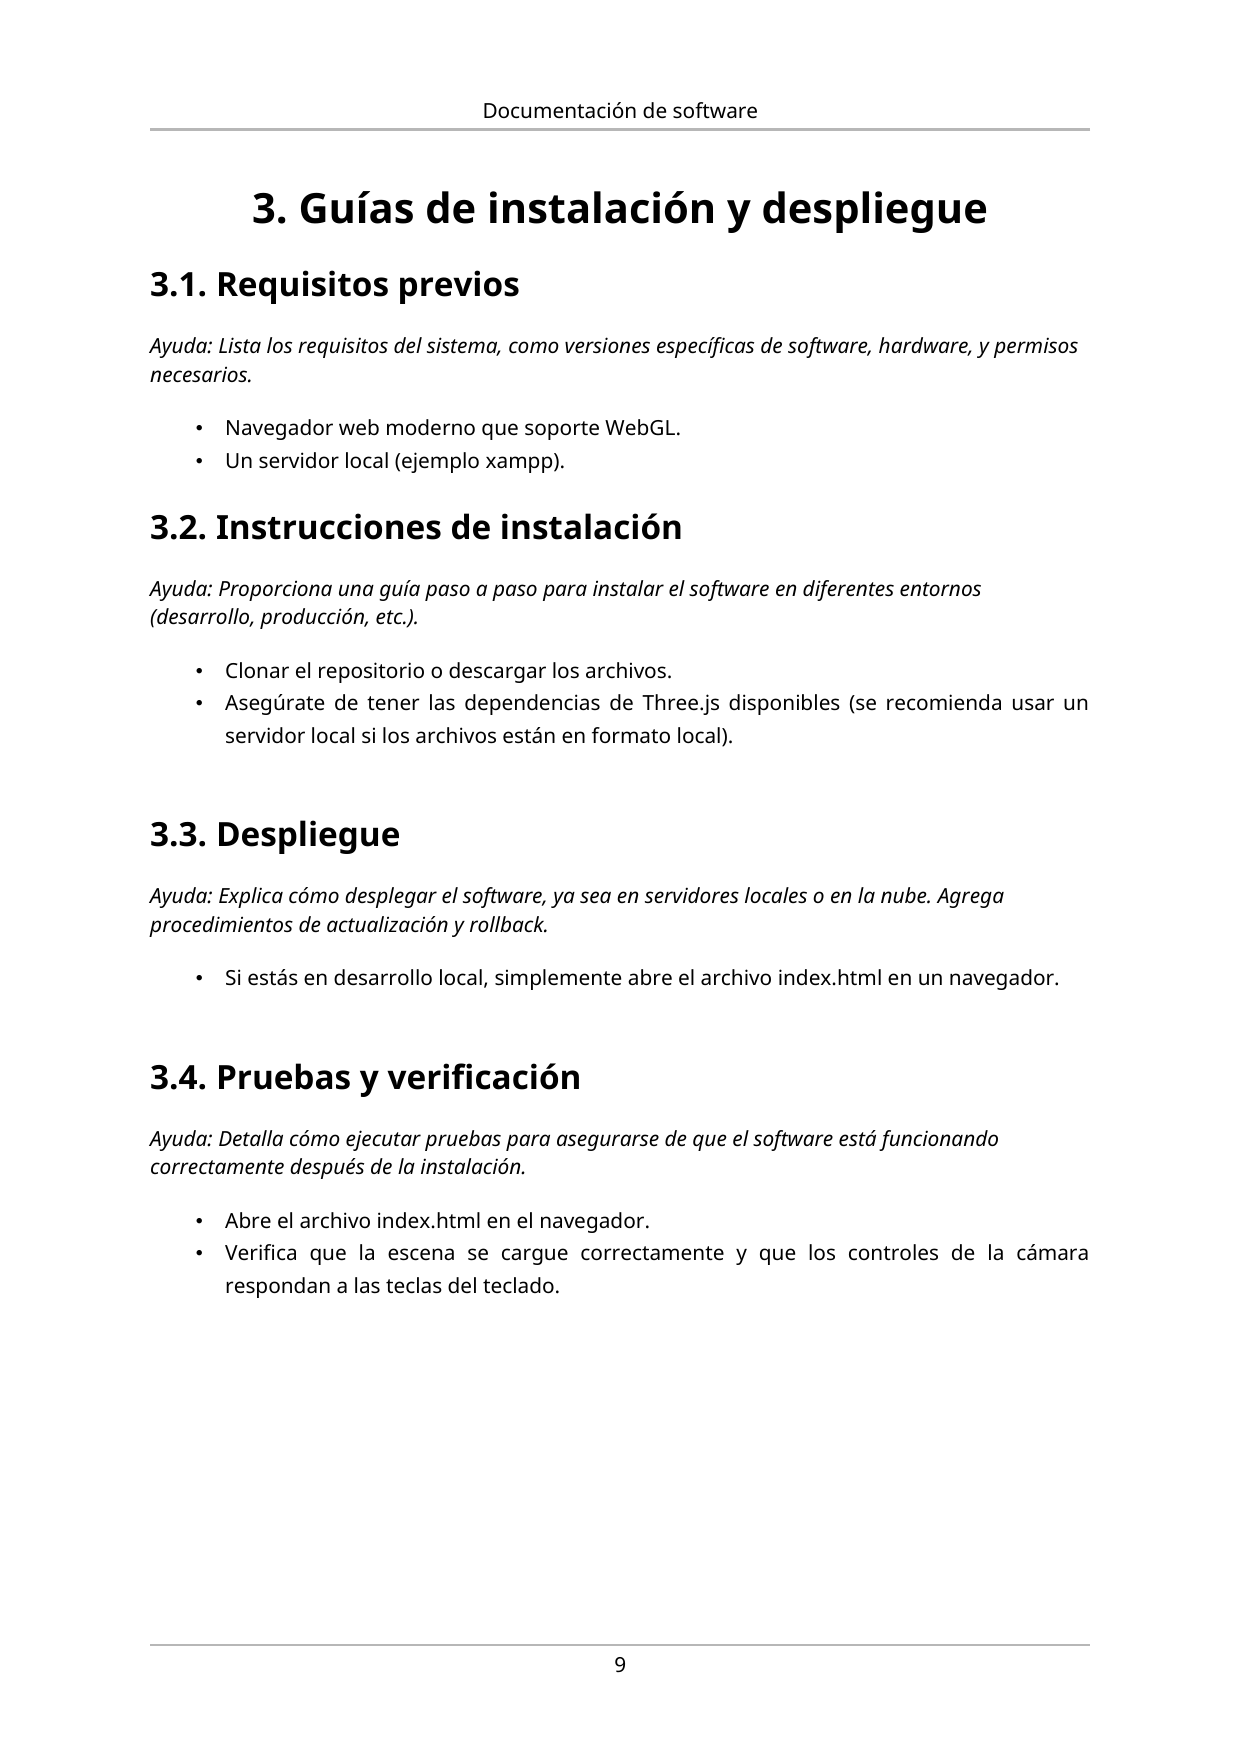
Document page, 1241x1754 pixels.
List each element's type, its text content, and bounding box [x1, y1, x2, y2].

subtitle 3.3. Despliegue [150, 811, 1090, 857]
text Ayuda: Lista los requisitos del sistema, como versiones específicas de software, hardware, y permisos necesarios. [150, 331, 1090, 388]
list Asegúrate de tener las dependencias de Three.js disponibles (se recomienda usar un servidor local si los archivos están en formato local). [196, 688, 1090, 749]
subtitle 3. Guías de instalación y despliegue [150, 179, 1090, 236]
list Un servidor local (ejemplo xampp). [196, 446, 1090, 474]
list Si estás en desarrollo local, simplemente abre el archivo index.html en un navegador. [196, 963, 1090, 992]
list Verifica que la escena se cargue correctamente y que los controles de la cámara respondan a las teclas del teclado. [196, 1238, 1090, 1299]
list Abre el archivo index.html en el navegador. [196, 1206, 1090, 1234]
list Clonar el repositorio o descargar los archivos. [196, 656, 1090, 684]
list Navegador web moderno que soporte WebGL. [196, 413, 1090, 442]
text Ayuda: Detalla cómo ejecutar pruebas para asegurarse de que el software está funcionando correctamente después de la instalación. [150, 1124, 1090, 1181]
subtitle 3.4. Pruebas y verificación [150, 1054, 1090, 1099]
text Ayuda: Explica cómo desplegar el software, ya sea en servidores locales o en la nube. Agrega procedimientos de actualización y rollback. [150, 882, 1090, 938]
text Ayuda: Proporciona una guía paso a paso para instalar el software en diferentes entornos (desarrollo, producción, etc.). [150, 574, 1090, 631]
subtitle 3.1. Requisitos previos [150, 261, 1090, 306]
subtitle 3.2. Instrucciones de instalación [150, 503, 1090, 549]
